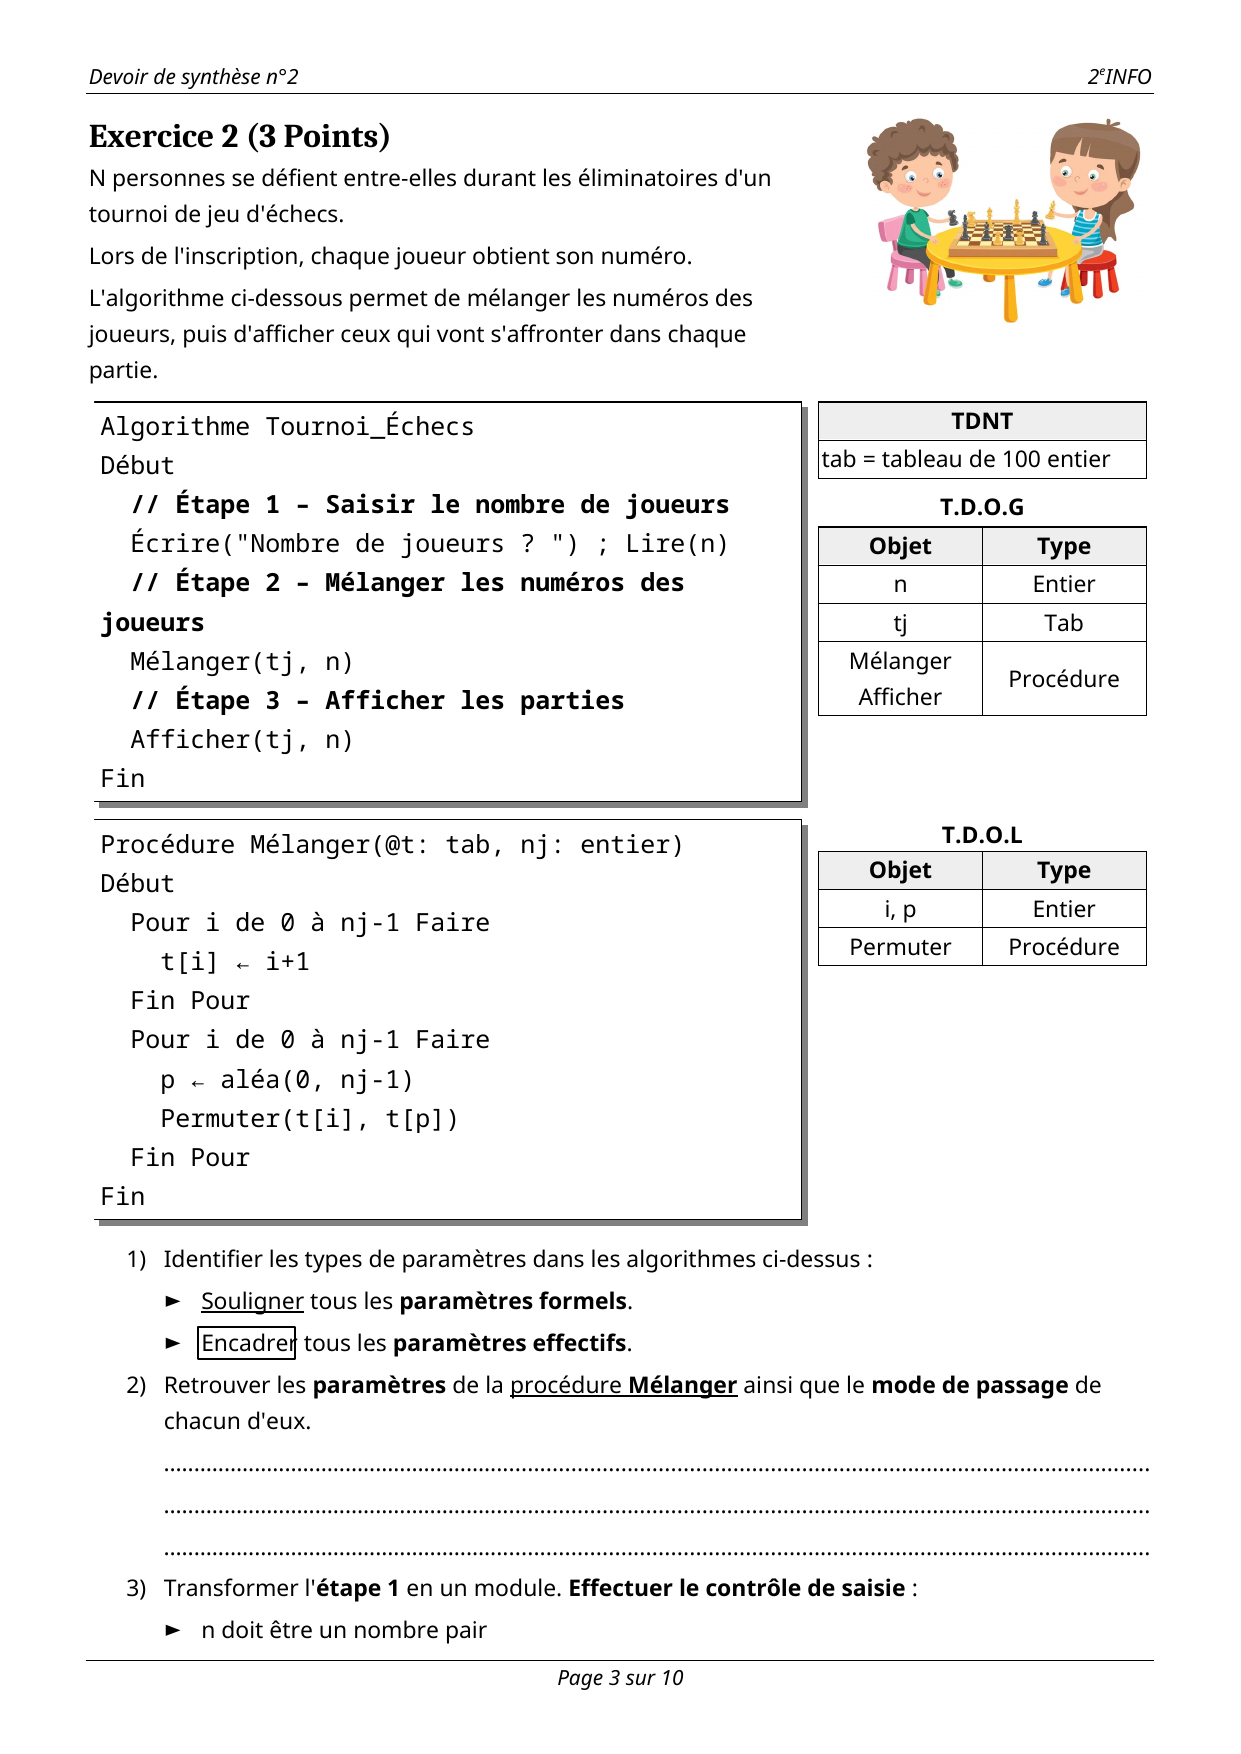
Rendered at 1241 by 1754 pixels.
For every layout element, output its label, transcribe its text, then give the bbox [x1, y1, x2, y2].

list Encadrer tous les paramètres effectifs. [199, 1328, 294, 1358]
table_cell Entier [983, 566, 1146, 603]
table_header Objet [819, 528, 982, 564]
text N personnes se défient entre-elles durant les éliminatoires d'un tournoi de jeu d'échecs. [88, 162, 858, 229]
list n doit être un nombre pair [163, 1614, 1152, 1645]
picture [858, 108, 1147, 334]
table_header Type [983, 528, 1146, 564]
table_cell tab = tableau de 100 entier [819, 441, 1146, 478]
table_cell i, p [819, 890, 982, 927]
subtitle Exercice 2 (3 Points) [88, 118, 858, 156]
list Souligner tous les paramètres formels. [163, 1285, 1152, 1316]
table_cell n [819, 566, 982, 603]
table_cell Mélanger Afficher [819, 642, 982, 715]
table_cell T.D.O.L [813, 814, 1152, 1231]
list Transformer l'étape 1 en un module. Effectuer le contrôle de saisie : [126, 1572, 1152, 1603]
table_cell Entier [983, 890, 1146, 927]
table_cell Permuter [819, 928, 982, 965]
list Identifier les types de paramètres dans les algorithmes ci-dessus : [126, 1243, 1152, 1274]
table_cell Procédure [983, 642, 1146, 715]
text L'algorithme ci-dessous permet de mélanger les numéros des joueurs, puis d'afficher ceux qui vont s'affronter dans chaque partie. [88, 282, 1152, 385]
table_cell Tab [983, 604, 1146, 641]
table_cell Procédure Mélanger(@t: tab, nj: entier) Début Pour i de 0 à nj-1 Faire t[i] ← i+1 Fin Pour Pour i de 0 à nj-1 Faire p ← aléa(0, nj-1) Permuter(t[i], t[p]) Fin Pour Fin [89, 814, 813, 1231]
table_header TDNT [819, 403, 1146, 439]
table_header T.D.O.G [813, 396, 1152, 813]
text Lors de l'inscription, chaque joueur obtient son numéro. [88, 240, 858, 271]
list Encadrer tous les paramètres effectifs. [163, 1327, 197, 1358]
table_cell Procédure [983, 928, 1146, 965]
table_header Algorithme Tournoi_Échecs Début // Étape 1 – Saisir le nombre de joueurs Écrire("Nombre de joueurs ? ") ; Lire(n) // Étape 2 – Mélanger les numéros des joueurs Mélanger(tj, n) // Étape 3 – Afficher les parties Afficher(tj, n) Fin [89, 396, 813, 813]
list Encadrer tous les paramètres effectifs. [296, 1327, 1152, 1358]
table_header Objet [819, 852, 982, 889]
table_cell tj [819, 604, 982, 641]
list Retrouver les paramètres de la procédure Mélanger ainsi que le mode de passage de chacun d'eux. [126, 1369, 1152, 1436]
table_header Type [983, 852, 1146, 889]
